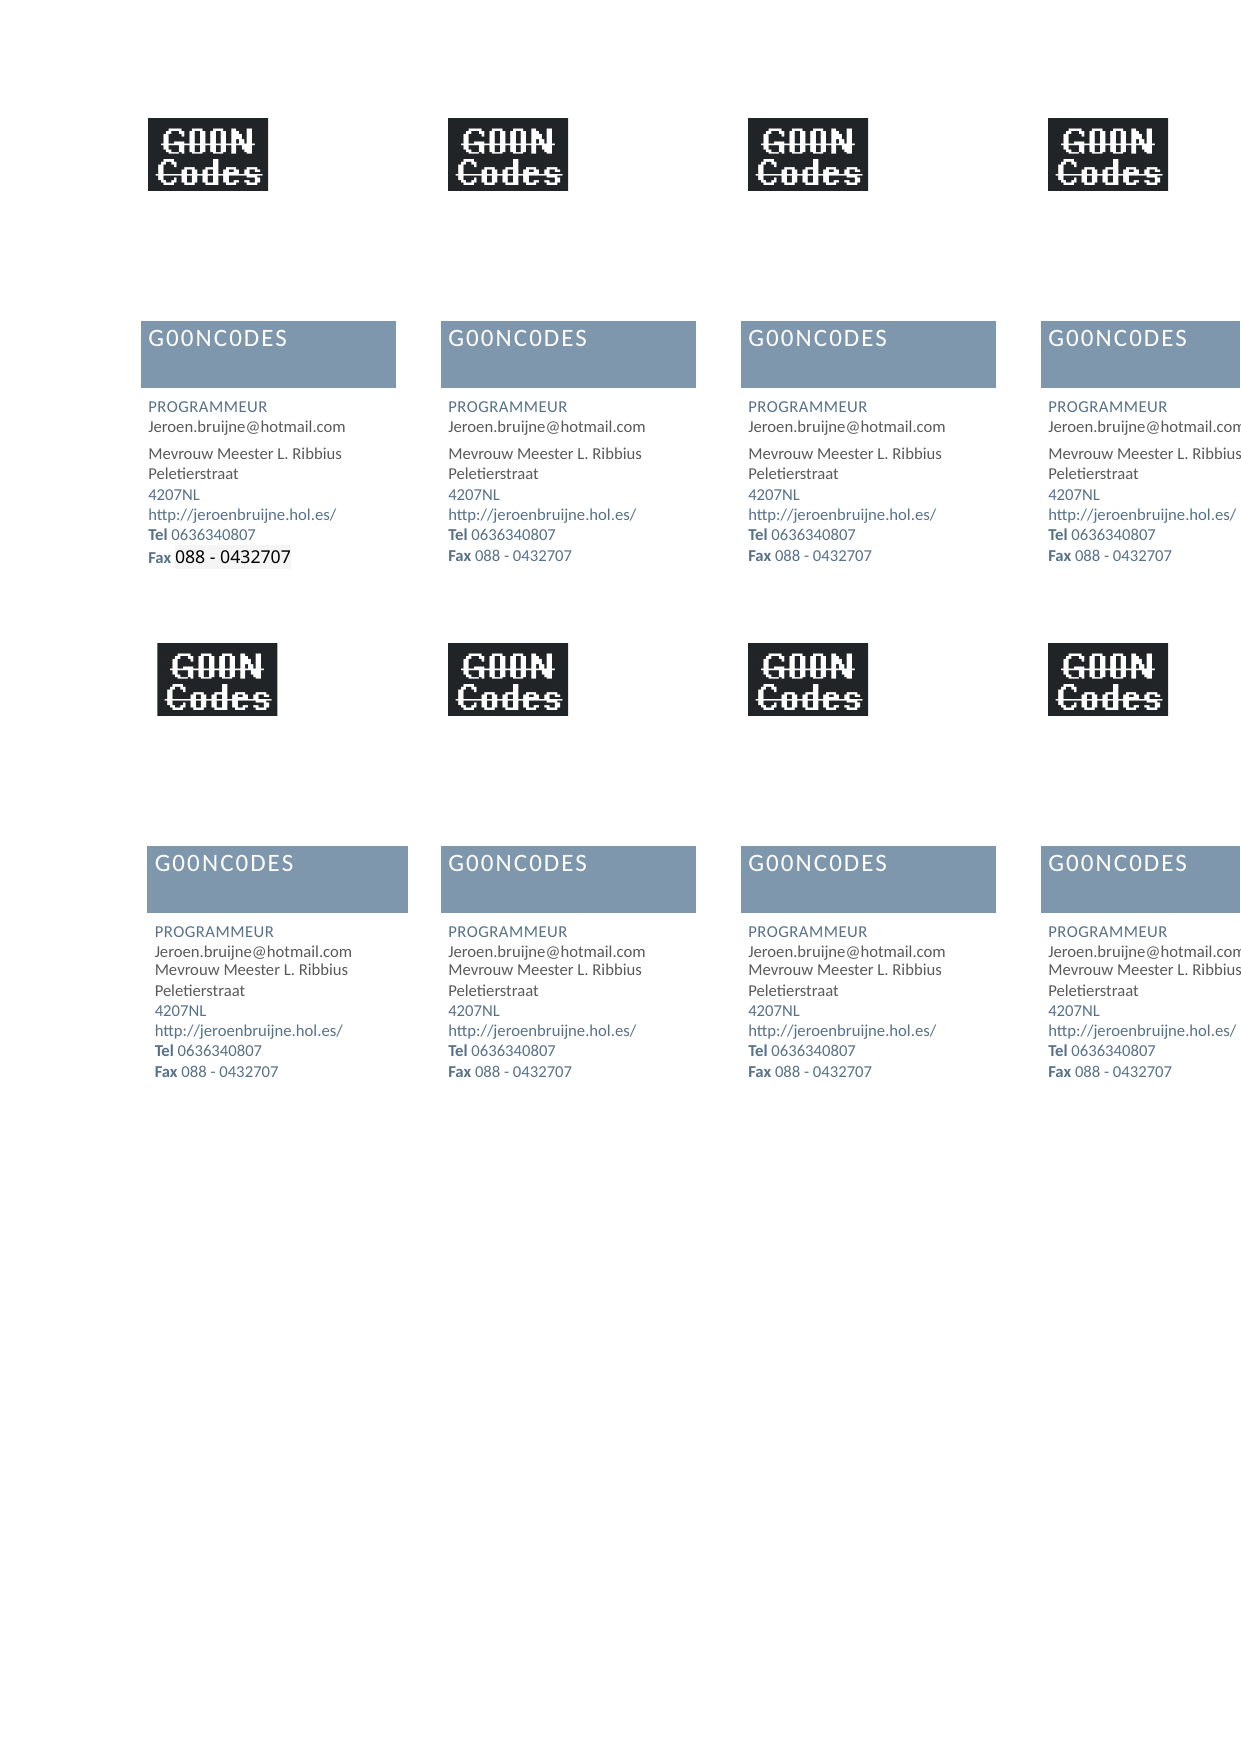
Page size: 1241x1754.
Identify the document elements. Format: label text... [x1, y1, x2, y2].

table_header [898, 643, 988, 763]
table_cell G00nC0des [141, 321, 396, 388]
table_cell programmeur Jeroen.bruijne@hotmail.com [1041, 388, 1240, 443]
table_header [158, 643, 307, 763]
table_cell programmeur Jeroen.bruijne@hotmail.com [441, 913, 696, 959]
table_cell Mevrouw Meester L. Ribbius Peletierstraat 4207NL http://jeroenbruijne.hol.es/ Tel 0636340807 Fax 088 - 0432707 [441, 960, 696, 1102]
table_header [141, 118, 396, 321]
table_header [898, 118, 988, 238]
table_header [441, 118, 696, 321]
table_cell Mevrouw Meester L. Ribbius Peletierstraat 4207NL http://jeroenbruijne.hol.es/ Tel 0636340807 Fax 088 - 0432707 [441, 443, 696, 586]
table_header [748, 643, 898, 763]
table_cell programmeur Jeroen.bruijne@hotmail.com [741, 388, 996, 443]
table_cell Mevrouw Meester L. Ribbius Peletierstraat 4207NL http://jeroenbruijne.hol.es/ Tel 0636340807 Fax 088 - 0432707 [147, 960, 408, 1102]
table_cell Mevrouw Meester L. Ribbius Peletierstraat 4207NL http://jeroenbruijne.hol.es/ Tel 0636340807 Fax 088 - 0432707 [1041, 443, 1240, 586]
table_cell Mevrouw Meester L. Ribbius Peletierstraat 4207NL http://jeroenbruijne.hol.es/ Tel 0636340807 Fax 088 - 0432707 [141, 443, 396, 586]
table_header [741, 118, 996, 321]
table_header [118, 118, 418, 643]
table_header [308, 643, 397, 763]
table_cell G00nC0des [147, 846, 408, 913]
table_header [1198, 118, 1240, 238]
table_cell G00nC0des [741, 321, 996, 388]
table_header [1048, 643, 1198, 763]
table_cell Mevrouw Meester L. Ribbius Peletierstraat 4207NL http://jeroenbruijne.hol.es/ Tel 0636340807 Fax 088 - 0432707 [741, 960, 996, 1102]
table_cell G00nC0des [441, 321, 696, 388]
table_cell programmeur Jeroen.bruijne@hotmail.com [741, 913, 996, 959]
table_cell Mevrouw Meester L. Ribbius Peletierstraat 4207NL http://jeroenbruijne.hol.es/ Tel 0636340807 Fax 088 - 0432707 [741, 443, 996, 586]
table_header [598, 643, 688, 763]
table_cell [118, 643, 137, 1168]
table_cell G00nC0des [441, 846, 696, 913]
table_header [147, 643, 408, 846]
table_cell G00nC0des [1041, 846, 1240, 913]
table_header [741, 643, 996, 846]
table_header [298, 118, 388, 238]
table_header [748, 118, 898, 238]
table_header [448, 118, 598, 238]
table_header [718, 118, 1018, 643]
table_header [1041, 118, 1240, 321]
table_header [148, 118, 298, 238]
table_cell [418, 643, 718, 1168]
table_header [441, 643, 696, 846]
table_cell G00nC0des [1041, 321, 1240, 388]
table_header [448, 643, 598, 763]
table_header [418, 118, 718, 643]
table_cell programmeur Jeroen.bruijne@hotmail.com [141, 388, 396, 443]
table_cell [137, 643, 418, 1168]
table_header [598, 118, 688, 238]
table_cell [718, 643, 1018, 1168]
table_header [1041, 643, 1240, 846]
table_cell [1018, 643, 1240, 1168]
table_cell programmeur Jeroen.bruijne@hotmail.com [441, 388, 696, 443]
table_cell G00nC0des [741, 846, 996, 913]
table_cell programmeur Jeroen.bruijne@hotmail.com [147, 913, 408, 959]
table_header [1048, 118, 1198, 238]
table_cell programmeur Jeroen.bruijne@hotmail.com [1041, 913, 1240, 959]
table_cell Mevrouw Meester L. Ribbius Peletierstraat 4207NL http://jeroenbruijne.hol.es/ Tel 0636340807 Fax 088 - 0432707 [1041, 960, 1240, 1102]
table_header [1018, 118, 1240, 643]
table_header [1198, 643, 1240, 763]
